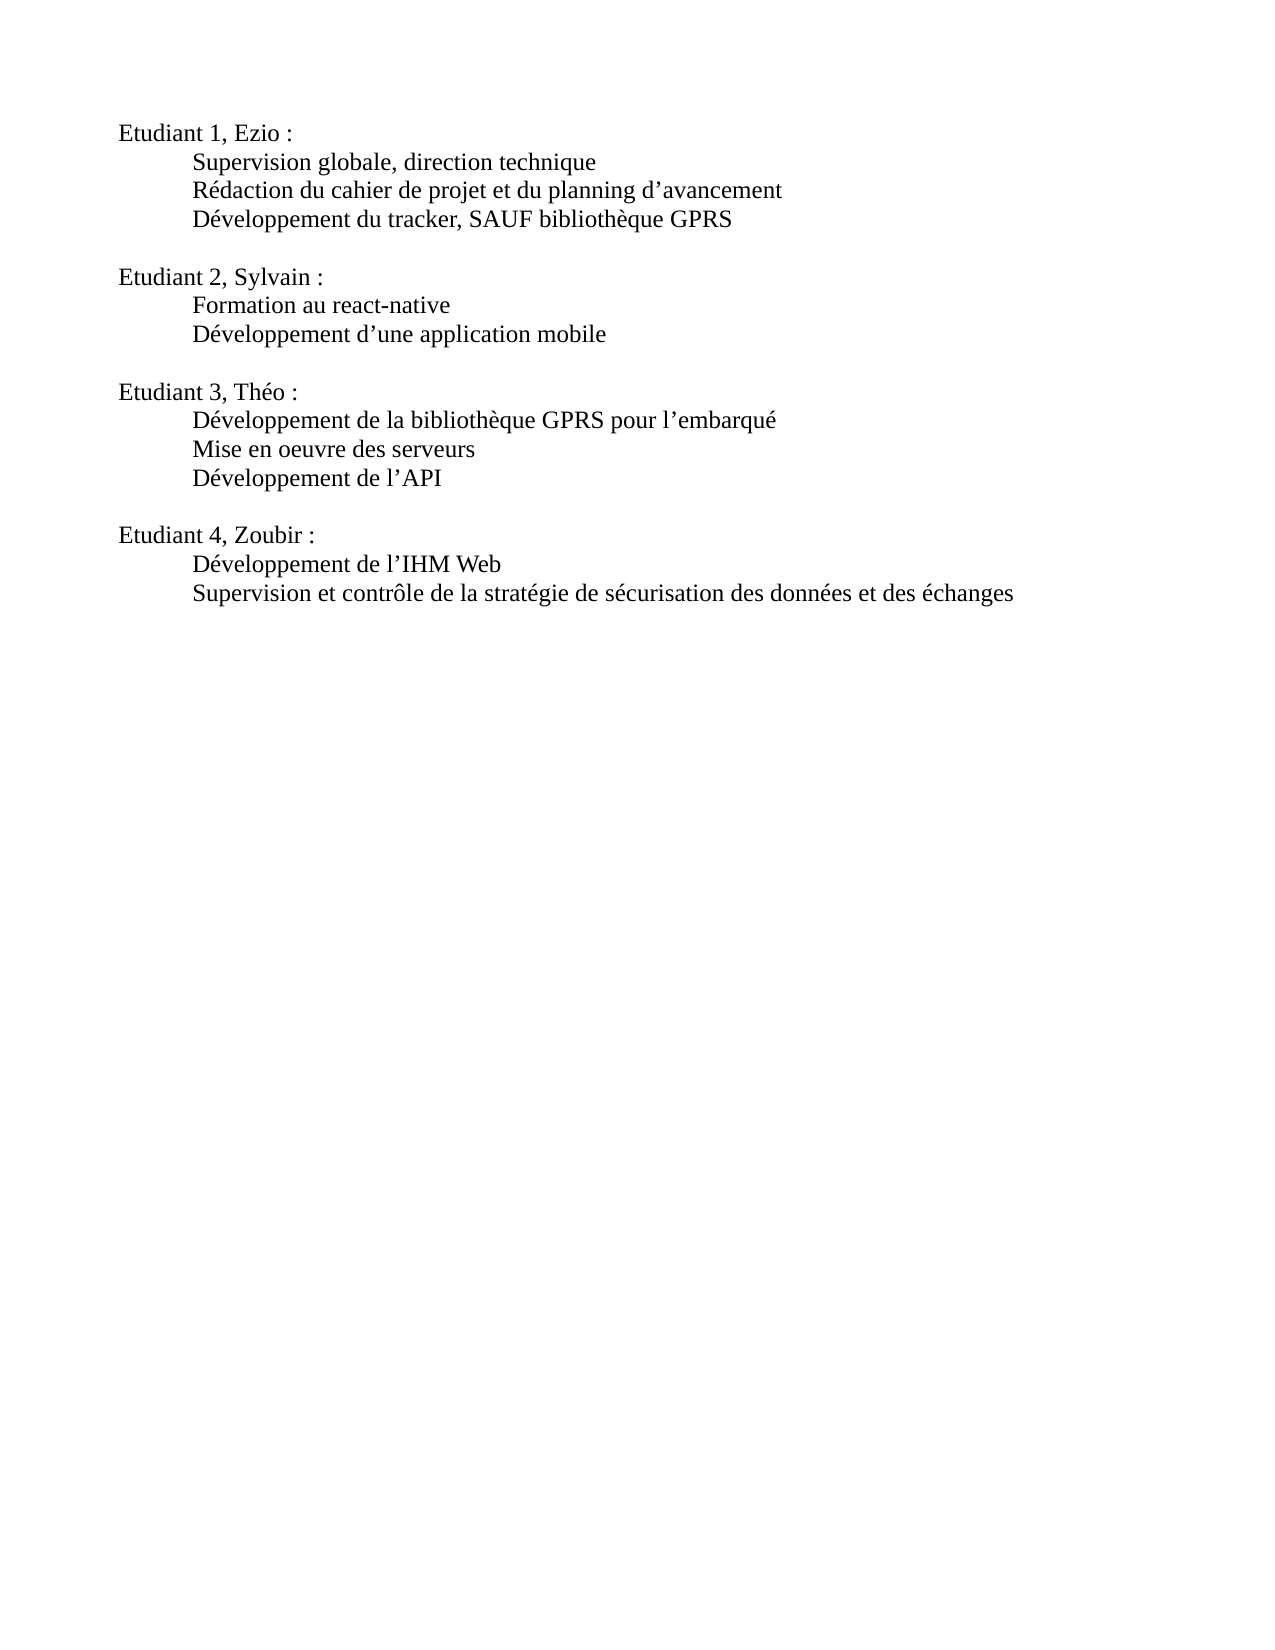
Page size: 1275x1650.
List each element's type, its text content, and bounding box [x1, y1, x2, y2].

text Développement du tracker, SAUF bibliothèque GPRS [118, 204, 1157, 233]
text Mise en oeuvre des serveurs [118, 434, 1157, 463]
text Développement de la bibliothèque GPRS pour l’embarqué [118, 406, 1157, 434]
text Etudiant 3, Théo : [118, 377, 1157, 406]
text Formation au react-native [118, 291, 1157, 319]
text Etudiant 4, Zoubir : [118, 521, 1157, 549]
text Développement de l’IHM Web [118, 549, 1157, 578]
text Développement d’une application mobile [118, 319, 1157, 348]
text Supervision globale, direction technique [118, 147, 1157, 176]
text Etudiant 1, Ezio : [118, 118, 1157, 147]
text Rédaction du cahier de projet et du planning d’avancement [118, 176, 1157, 204]
text Développement de l’API [118, 463, 1157, 492]
text Etudiant 2, Sylvain : [118, 262, 1157, 291]
text Supervision et contrôle de la stratégie de sécurisation des données et des échanges [118, 578, 1157, 607]
